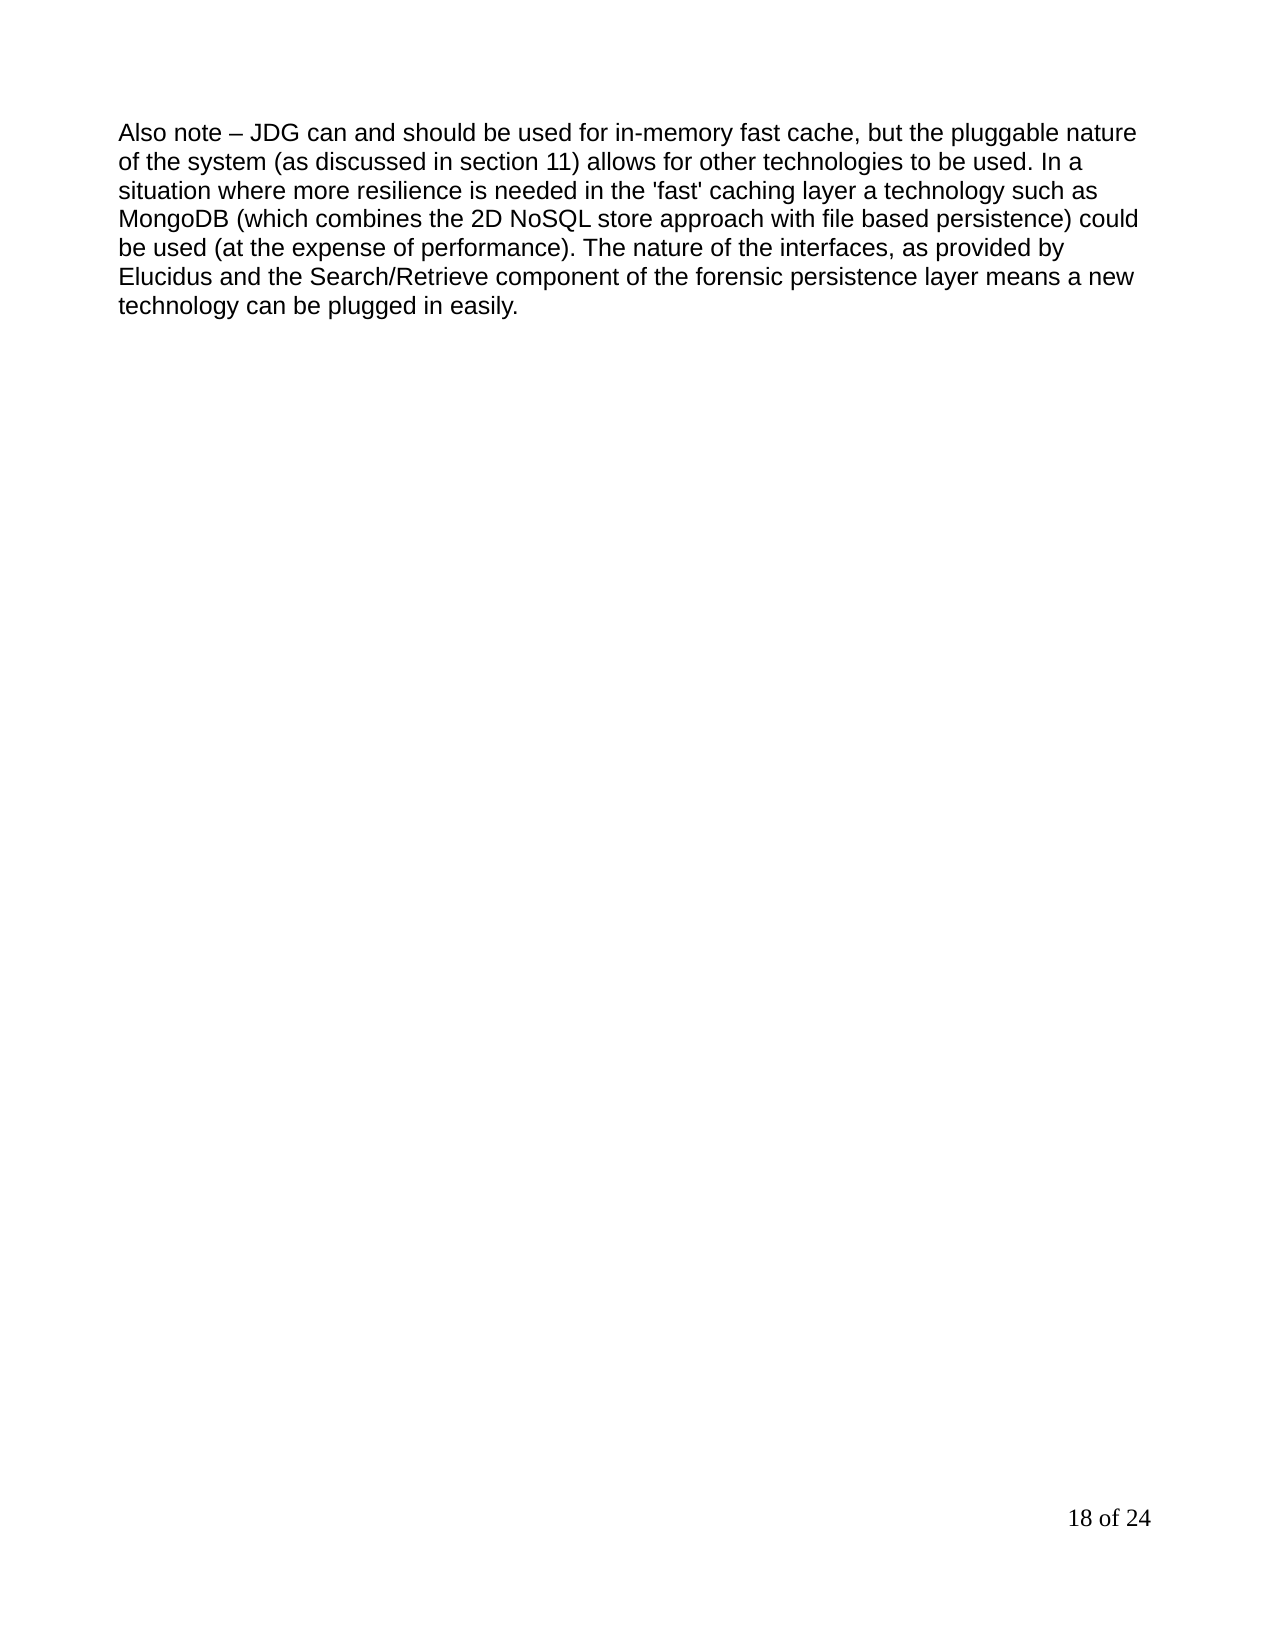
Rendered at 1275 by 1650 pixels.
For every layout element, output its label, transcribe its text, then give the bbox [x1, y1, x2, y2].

text Also note – JDG can and should be used for in-memory fast cache, but the pluggable nature of the system (as discussed in section 11) allows for other technologies to be used. In a situation where more resilience is needed in the 'fast' caching layer a technology such as MongoDB (which combines the 2D NoSQL store approach with file based persistence) could be used (at the expense of performance). The nature of the interfaces, as provided by Elucidus and the Search/Retrieve component of the forensic persistence layer means a new technology can be plugged in easily. [118, 118, 1157, 319]
